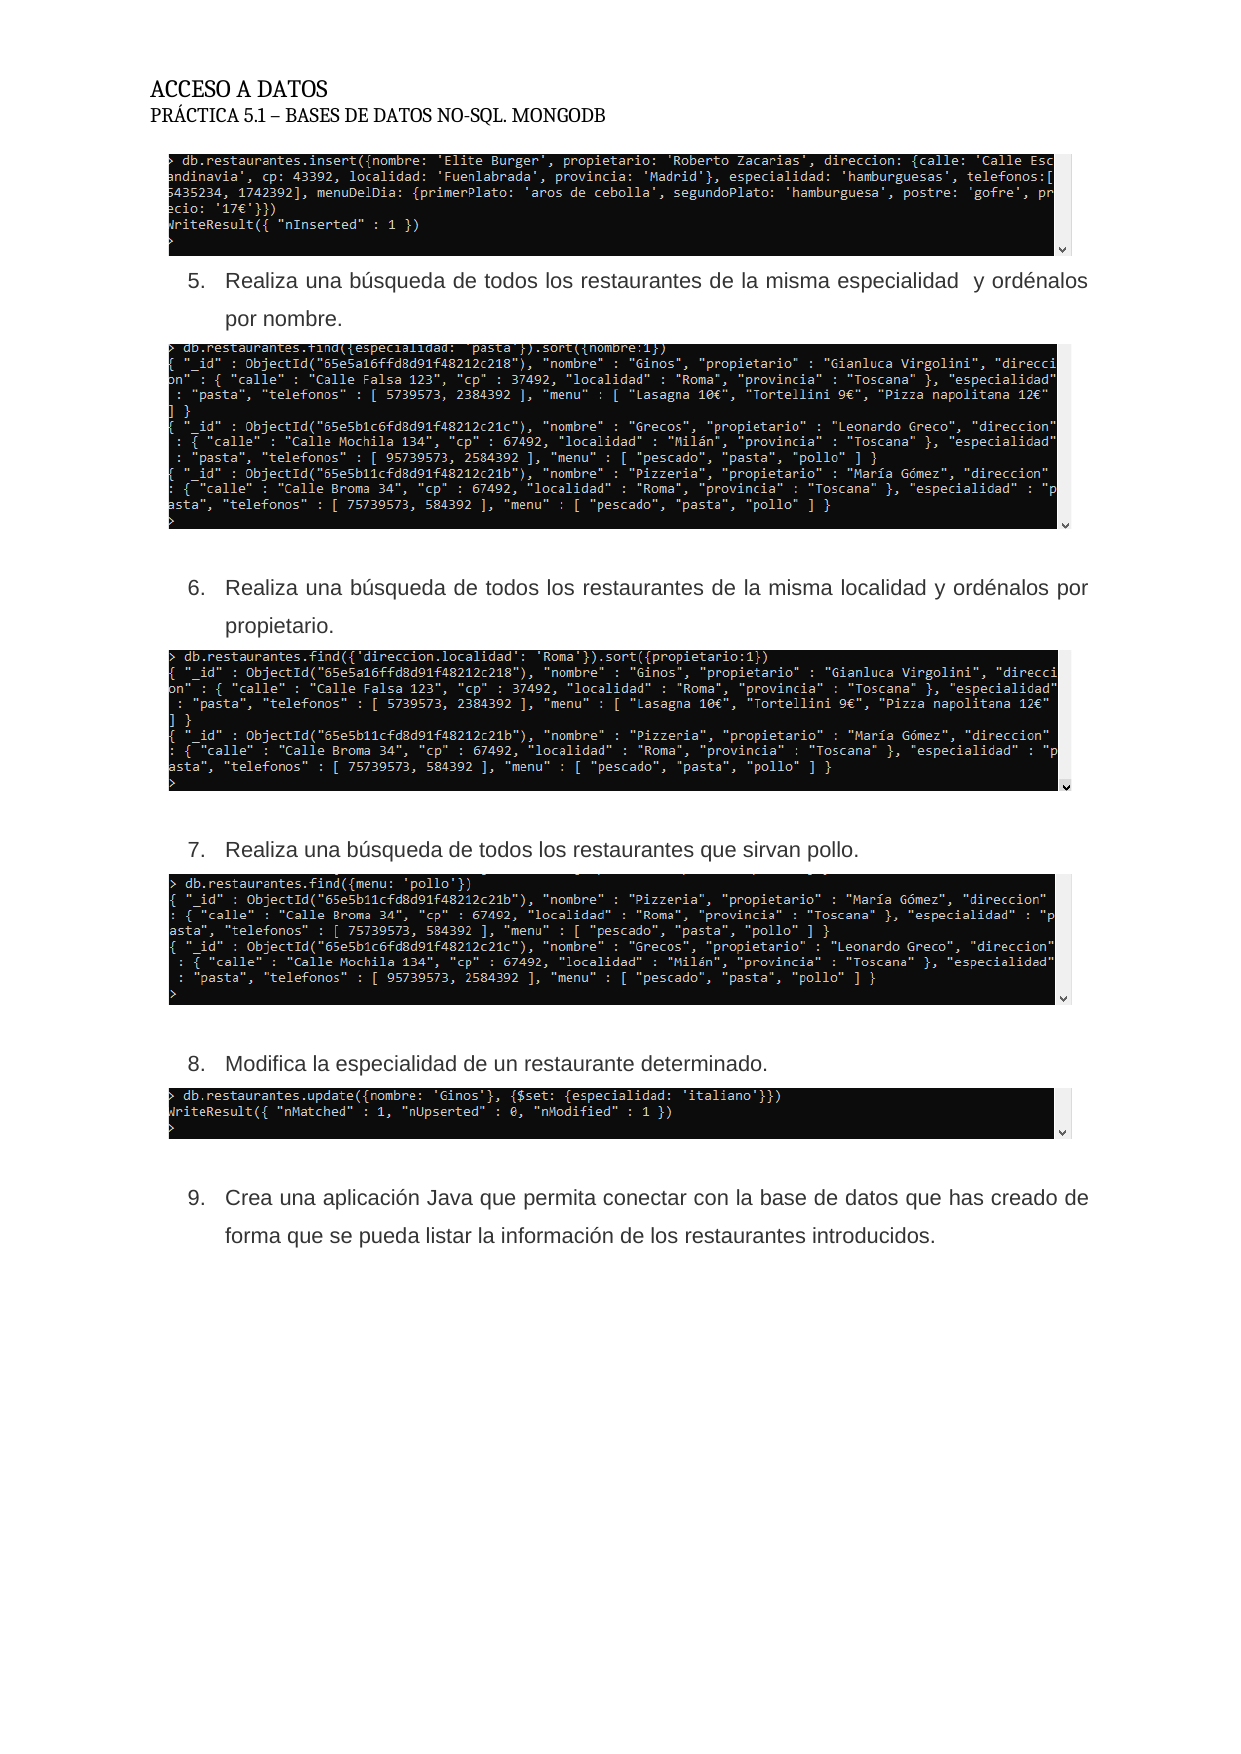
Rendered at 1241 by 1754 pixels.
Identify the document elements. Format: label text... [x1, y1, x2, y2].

list Crea una aplicación Java que permita conectar con la base de datos que has creado de forma que se pueda listar la información de los restaurantes introducidos. [187, 1109, 1090, 1248]
picture [168, 874, 1072, 1005]
list Realiza una búsqueda de todos los restaurantes que sirvan pollo. [187, 671, 1090, 862]
picture [168, 154, 1072, 256]
picture [168, 650, 1072, 791]
list Realiza una búsqueda de todos los restaurantes de la misma localidad y ordénalos por propietario. [187, 365, 1090, 638]
list Modifica la especialidad de un restaurante determinado. [187, 895, 1090, 1076]
list Realiza una búsqueda de todos los restaurantes de la misma especialidad y ordénalos por nombre. [187, 154, 1090, 331]
picture [168, 1088, 1072, 1139]
picture [168, 344, 1072, 529]
